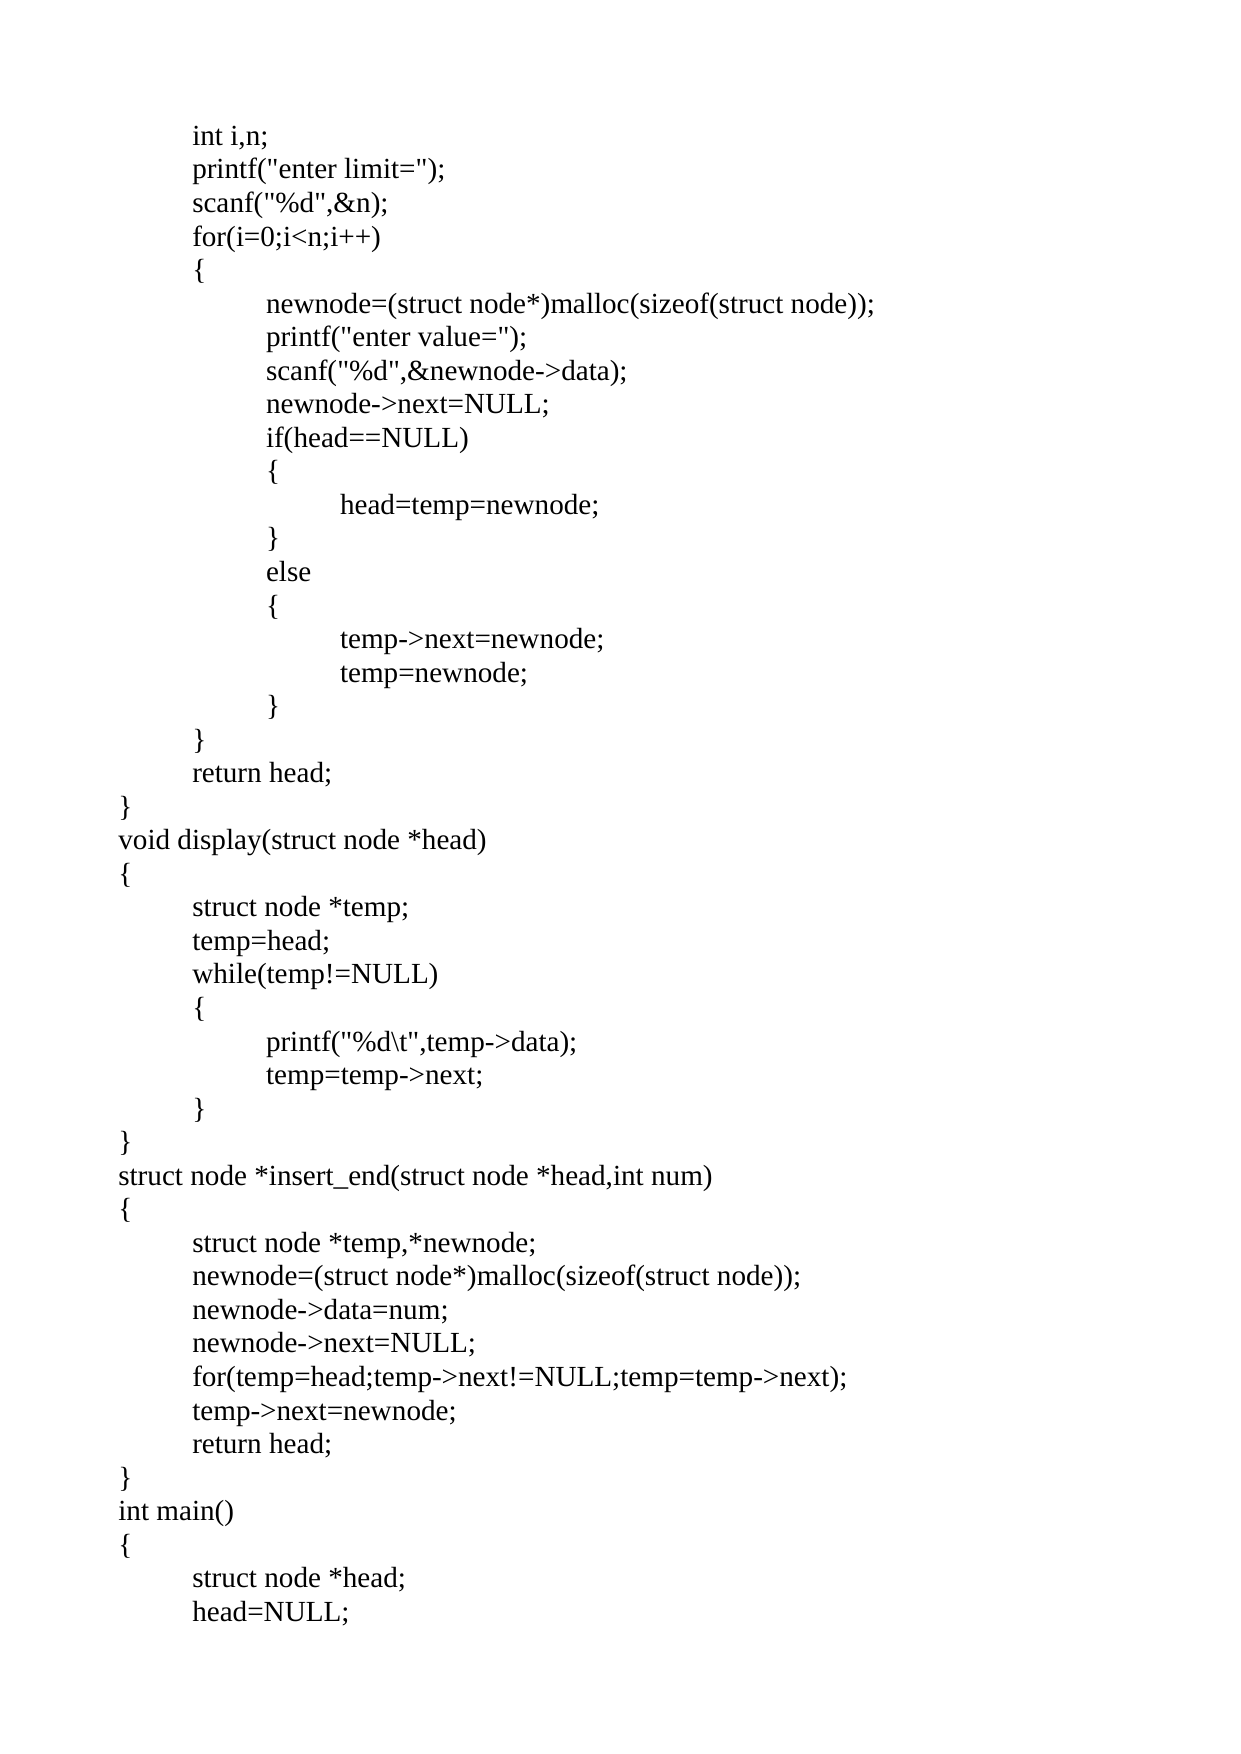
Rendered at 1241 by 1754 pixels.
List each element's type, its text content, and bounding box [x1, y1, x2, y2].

text else [118, 554, 1122, 588]
text newnode->data=num; [118, 1292, 1122, 1326]
text { [118, 588, 1122, 621]
text newnode->next=NULL; [118, 386, 1122, 420]
text } [118, 1124, 1122, 1158]
text newnode->next=NULL; [118, 1326, 1122, 1359]
text return head; [118, 755, 1122, 789]
text temp->next=newnode; [118, 1393, 1122, 1426]
text } [118, 1091, 1122, 1124]
text { [118, 252, 1122, 286]
text } [118, 521, 1122, 554]
text scanf("%d",&newnode->data); [118, 353, 1122, 386]
text { [118, 990, 1122, 1024]
text if(head==NULL) [118, 420, 1122, 453]
text printf("enter value="); [118, 319, 1122, 353]
text for(i=0;i<n;i++) [118, 219, 1122, 252]
text { [118, 1191, 1122, 1225]
text temp=temp->next; [118, 1057, 1122, 1091]
text temp=head; [118, 923, 1122, 957]
text return head; [118, 1426, 1122, 1460]
text temp=newnode; [118, 655, 1122, 688]
text struct node *temp; [118, 889, 1122, 923]
text temp->next=newnode; [118, 621, 1122, 655]
text struct node *insert_end(struct node *head,int num) [118, 1158, 1122, 1191]
text newnode=(struct node*)malloc(sizeof(struct node)); [118, 1258, 1122, 1292]
text struct node *temp,*newnode; [118, 1225, 1122, 1258]
text head=temp=newnode; [118, 487, 1122, 521]
text printf("enter limit="); [118, 152, 1122, 185]
text { [118, 1527, 1122, 1560]
text void display(struct node *head) [118, 822, 1122, 856]
text } [118, 789, 1122, 822]
text { [118, 453, 1122, 487]
text } [118, 688, 1122, 722]
text head=NULL; [118, 1594, 1122, 1627]
text } [118, 1460, 1122, 1493]
text { [118, 856, 1122, 889]
text while(temp!=NULL) [118, 957, 1122, 990]
text } [118, 722, 1122, 755]
text printf("%d\t",temp->data); [118, 1024, 1122, 1057]
text struct node *head; [118, 1560, 1122, 1594]
text int main() [118, 1493, 1122, 1527]
text int i,n; [118, 118, 1122, 152]
text for(temp=head;temp->next!=NULL;temp=temp->next); [118, 1359, 1122, 1393]
text scanf("%d",&n); [118, 185, 1122, 219]
text newnode=(struct node*)malloc(sizeof(struct node)); [118, 286, 1122, 319]
